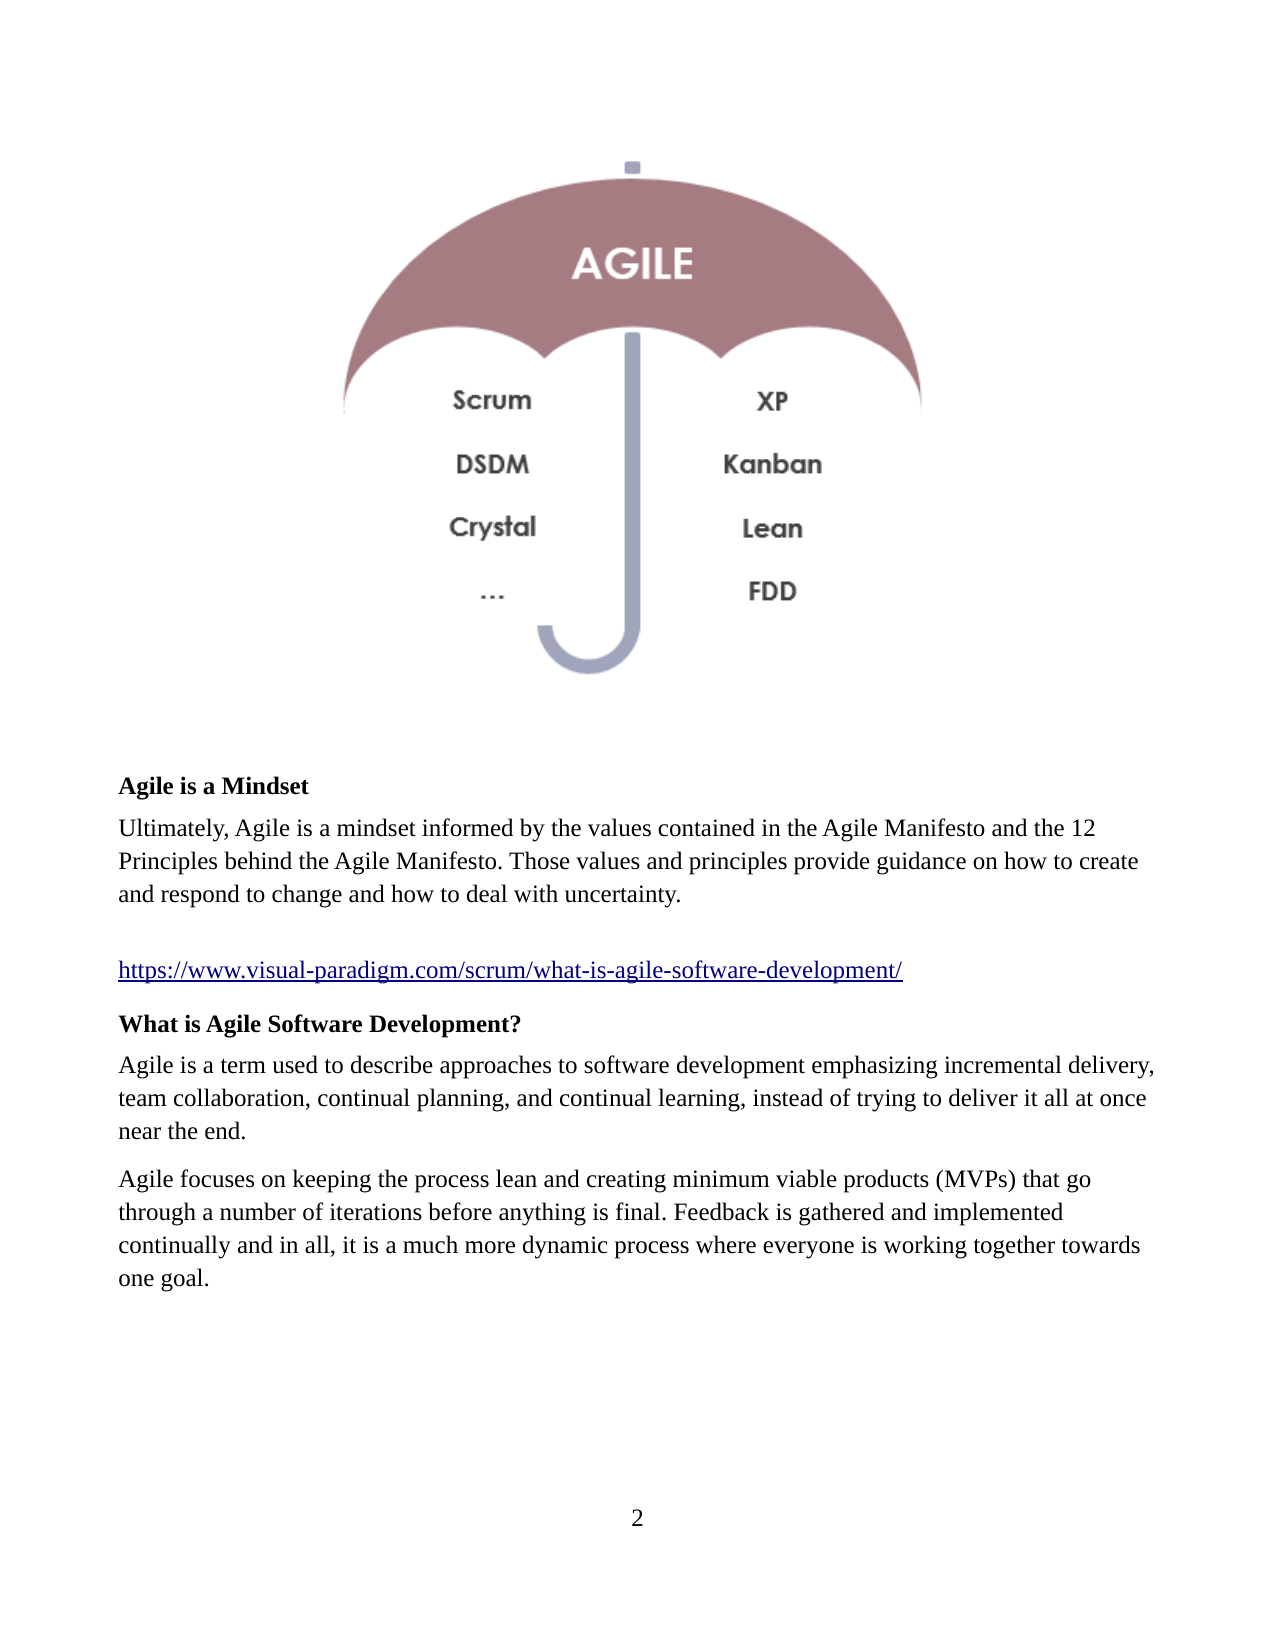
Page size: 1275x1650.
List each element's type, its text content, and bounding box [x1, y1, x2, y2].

subtitle What is Agile Software Development? [118, 1009, 1157, 1038]
text Ultimately, Agile is a mindset informed by the values contained in the Agile Manifesto and the 12 Principles behind the Agile Manifesto. Those values and principles provide guidance on how to create and respond to change and how to deal with uncertainty. [118, 813, 1157, 907]
subtitle Agile is a Mindset [118, 771, 1157, 800]
text https://www.visual-paradigm.com/scrum/what-is-agile-software-development/ [118, 955, 1157, 984]
text Agile focuses on keeping the process lean and creating minimum viable products (MVPs) that go through a number of iterations before anything is final. Feedback is gathered and implemented continually and in all, it is a much more dynamic process where everyone is working together towards one goal. [118, 1164, 1157, 1292]
picture [328, 146, 947, 679]
text Agile is a term used to describe approaches to software development emphasizing incremental delivery, team collaboration, continual planning, and continual learning, instead of trying to deliver it all at once near the end. [118, 1050, 1157, 1145]
